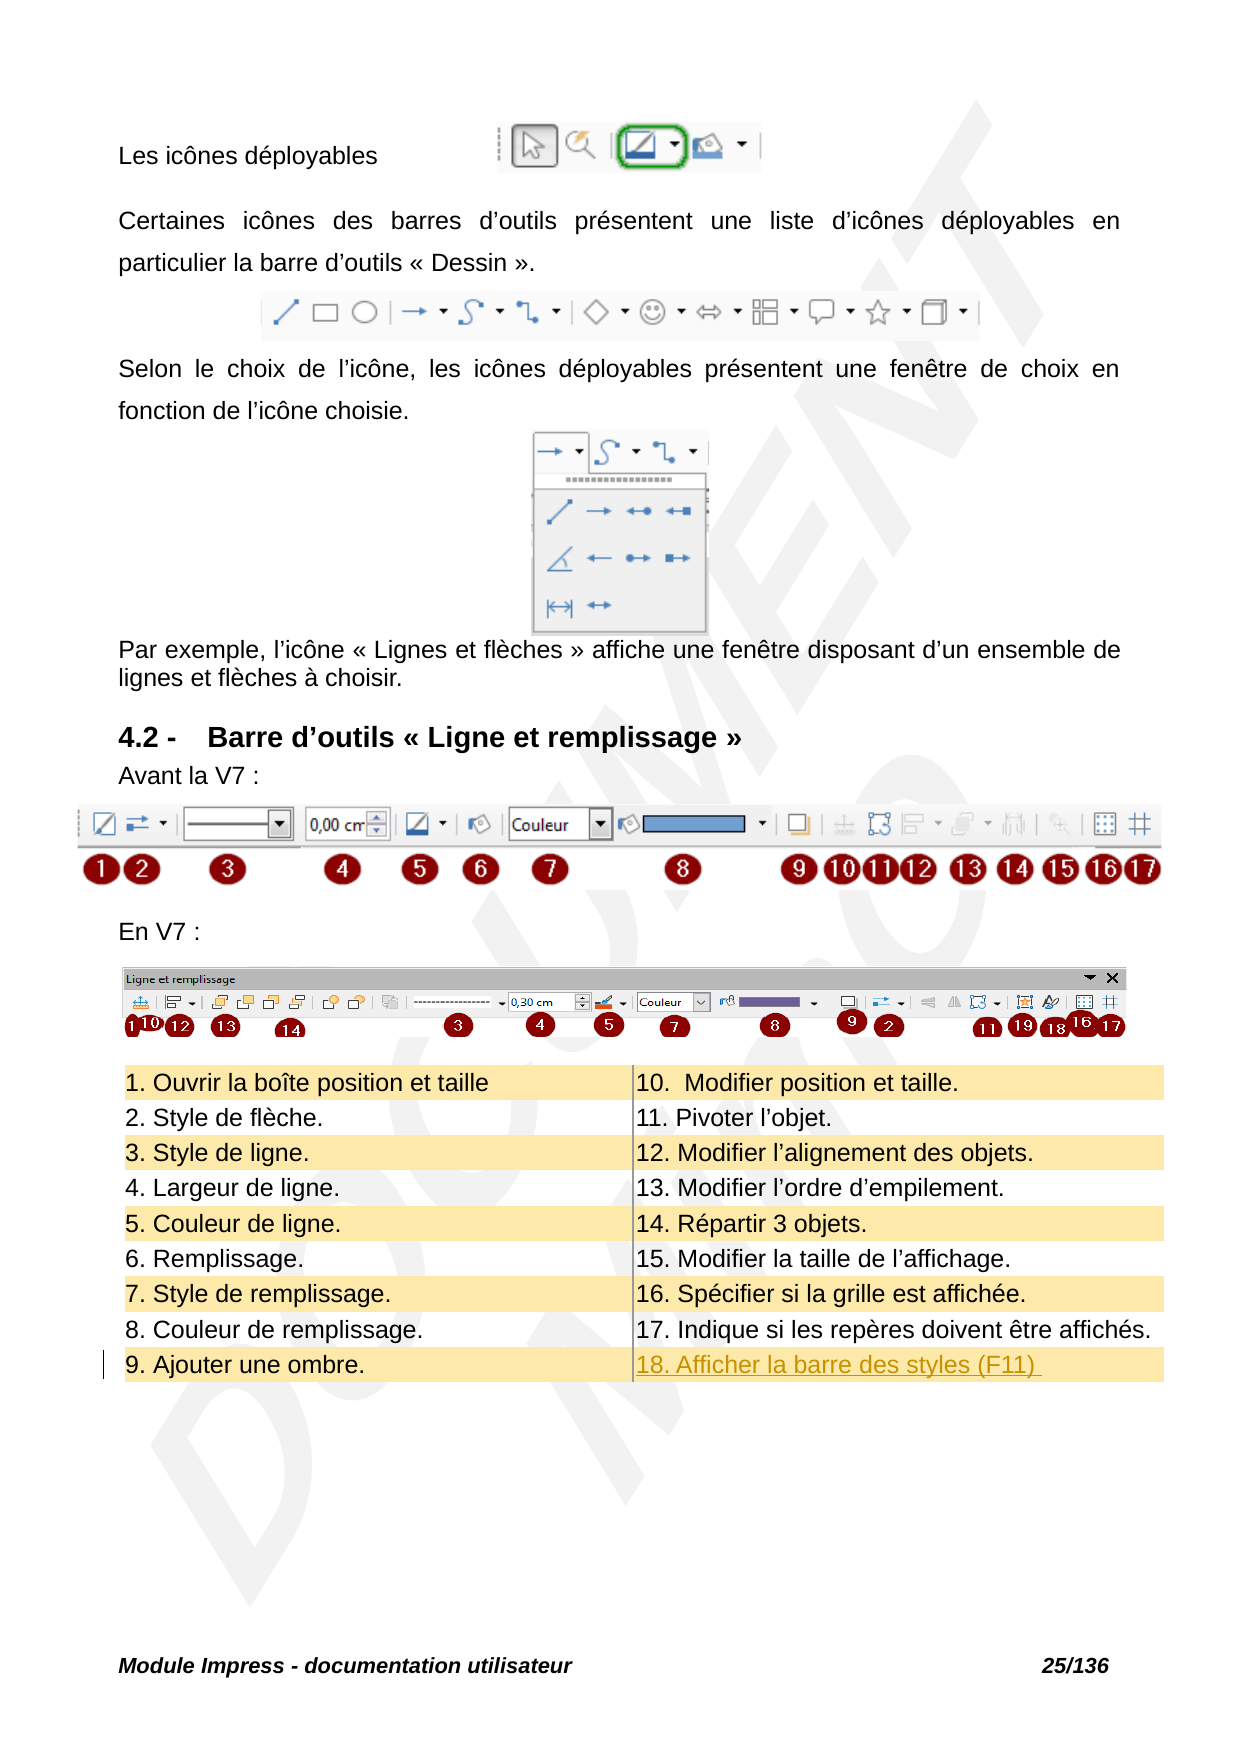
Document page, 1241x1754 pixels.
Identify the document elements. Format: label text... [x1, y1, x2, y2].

table_header 10. Modifier position et taille. [634, 1065, 1164, 1100]
table_cell 18. Afficher la barre des styles (F11) [634, 1347, 1164, 1382]
table_cell 3. Style de ligne. [125, 1135, 632, 1170]
table_header 1. Ouvrir la boîte position et taille [125, 1065, 632, 1100]
picture [122, 966, 1127, 1037]
table_cell 12. Modifier l’alignement des objets. [634, 1135, 1164, 1170]
table_cell 7. Style de remplissage. [125, 1276, 632, 1312]
table_cell 16. Spécifier si la grille est affichée. [634, 1276, 1164, 1312]
picture [531, 429, 710, 636]
table_cell 2. Style de flèche. [125, 1100, 632, 1135]
text En V7 : [118, 918, 1122, 946]
text Avant la V7 : [118, 762, 1122, 790]
text [762, 142, 1122, 169]
table_cell 17. Indique si les repères doivent être affichés. [634, 1312, 1164, 1347]
table_cell 5. Couleur de ligne. [125, 1206, 632, 1241]
picture [260, 291, 980, 341]
text Selon le choix de l’icône, les icônes déployables présentent une fenêtre de choix en fonction de l’icône choisie. [118, 314, 1122, 425]
table_cell 14. Répartir 3 objets. [634, 1206, 1164, 1241]
subtitle Barre d’outils « Ligne et remplissage » [118, 721, 1122, 754]
picture [77, 804, 1162, 890]
table_cell 15. Modifier la taille de l’affichage. [634, 1241, 1164, 1276]
picture [497, 121, 762, 173]
table_cell 4. Largeur de ligne. [125, 1170, 632, 1206]
table_cell 8. Couleur de remplissage. [125, 1312, 632, 1347]
table_cell 13. Modifier l’ordre d’empilement. [634, 1170, 1164, 1206]
text Par exemple, l’icône « Lignes et flèches » affiche une fenêtre disposant d’un ensemble de lignes et flèches à choisir. [118, 439, 1122, 692]
table_cell 6. Remplissage. [125, 1241, 632, 1276]
text Les icônes déployables [118, 142, 497, 169]
table_cell 9. Ajouter une ombre. [125, 1347, 632, 1382]
text Certaines icônes des barres d’outils présentent une liste d’icônes déployables en particulier la barre d’outils « Dessin ». [118, 207, 1122, 277]
table_cell 11. Pivoter l’objet. [634, 1100, 1164, 1135]
